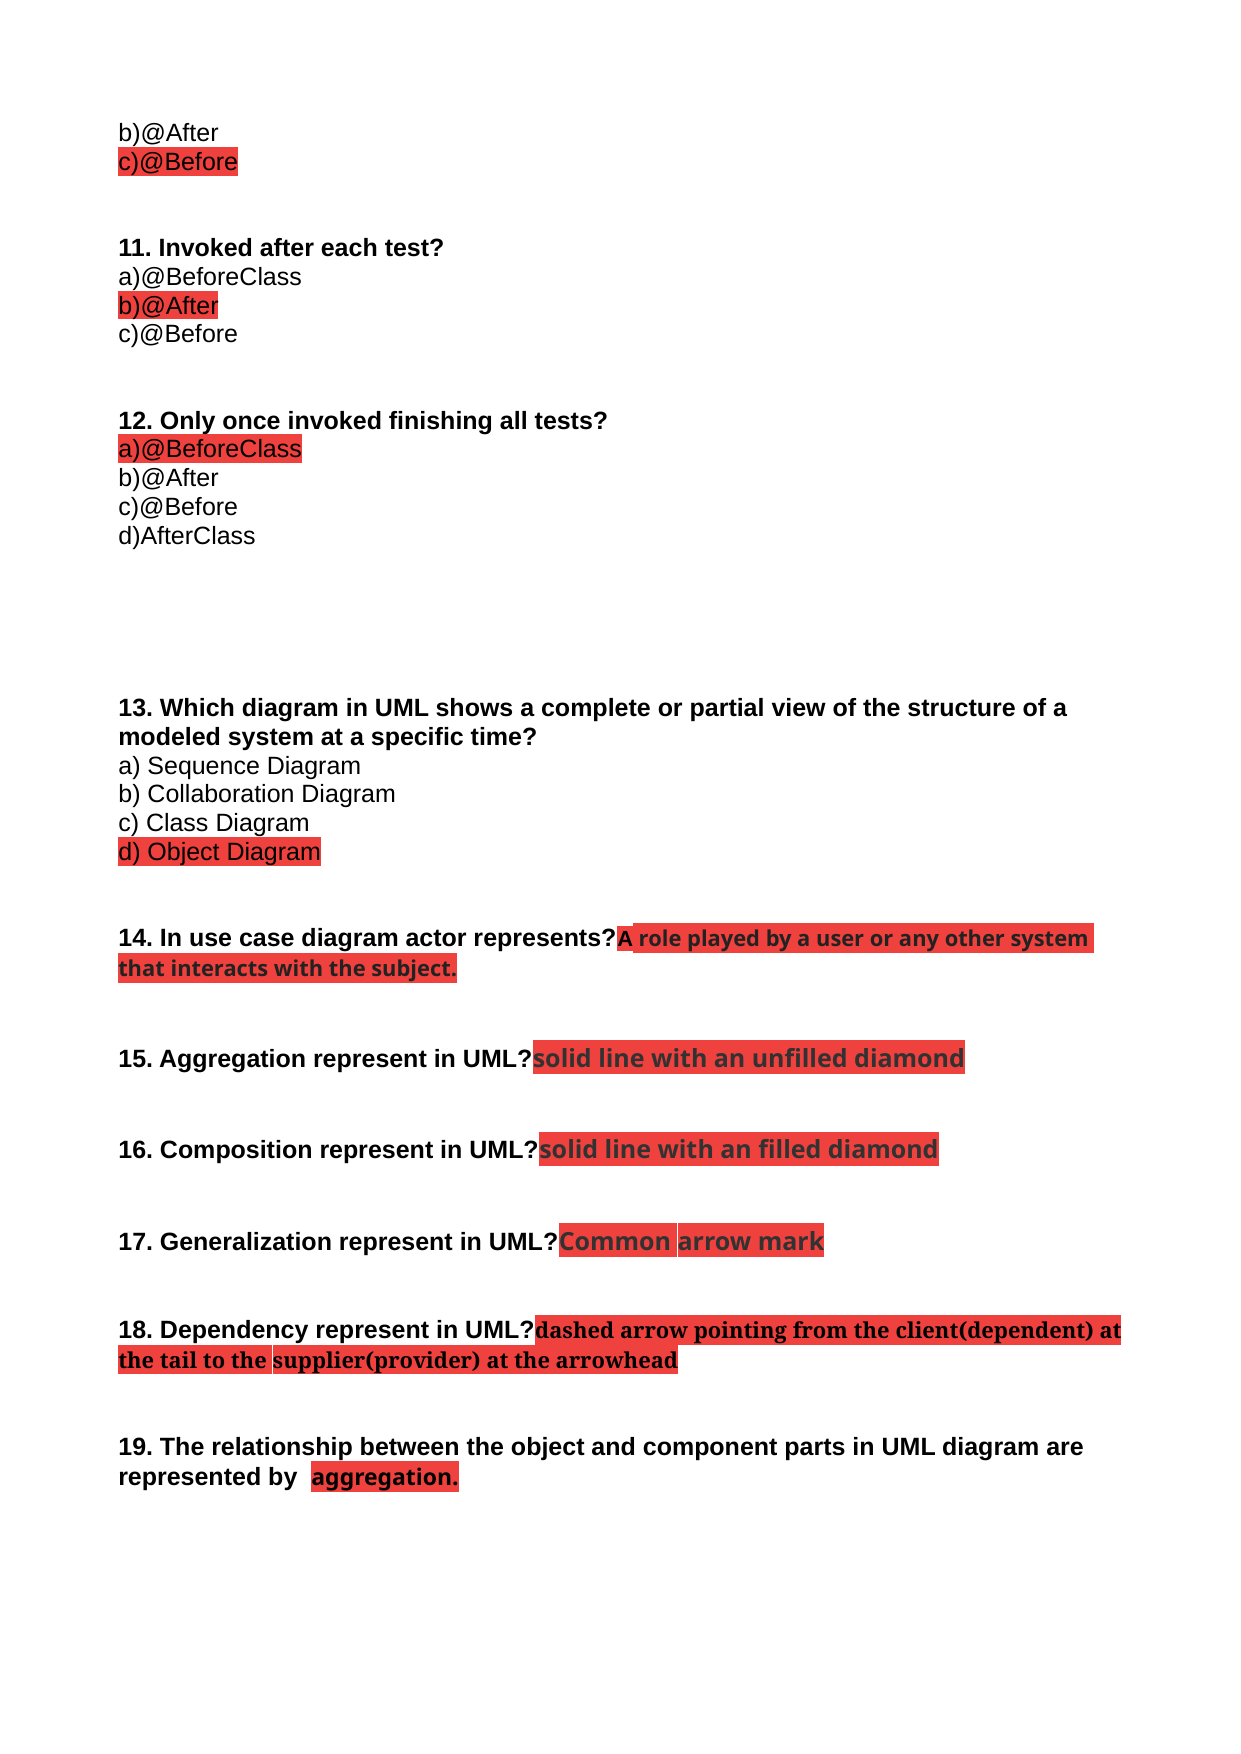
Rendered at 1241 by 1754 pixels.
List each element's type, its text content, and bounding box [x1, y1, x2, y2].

text c)@Before [118, 319, 1122, 348]
text c)@Before [118, 492, 1122, 521]
text 15. Aggregation represent in UML?solid line with an unfilled diamond [118, 1040, 1122, 1074]
text 12. Only once invoked finishing all tests? [118, 406, 1122, 434]
text a) Sequence Diagram [118, 751, 1122, 779]
text a)@BeforeClass [118, 434, 1122, 463]
text b)@After [118, 291, 1122, 319]
text 11. Invoked after each test? [118, 233, 1122, 262]
text b) Collaboration Diagram [118, 779, 1122, 808]
text 14. In use case diagram actor represents?A role played by a user or any other system that interacts with the subject. [118, 923, 1122, 983]
text c)@Before [118, 147, 1122, 176]
text d)AfterClass [118, 521, 1122, 549]
text a)@BeforeClass [118, 262, 1122, 291]
text modeled system at a specific time? [118, 722, 1122, 751]
text 13. Which diagram in UML shows a complete or partial view of the structure of a [118, 693, 1122, 722]
text b)@After [118, 118, 1122, 147]
text 17. Generalization represent in UML?Common arrow mark [118, 1223, 1122, 1257]
text 19. The relationship between the object and component parts in UML diagram are [118, 1432, 1122, 1461]
text represented by aggregation. [118, 1461, 1122, 1492]
text c) Class Diagram [118, 808, 1122, 837]
text b)@After [118, 463, 1122, 492]
text d) Object Diagram [118, 837, 1122, 866]
text 18. Dependency represent in UML?dashed arrow pointing from the client(dependent) at the tail to the supplier(provider) at the arrowhead [118, 1315, 1122, 1374]
text 16. Composition represent in UML?solid line with an filled diamond [118, 1132, 1122, 1166]
